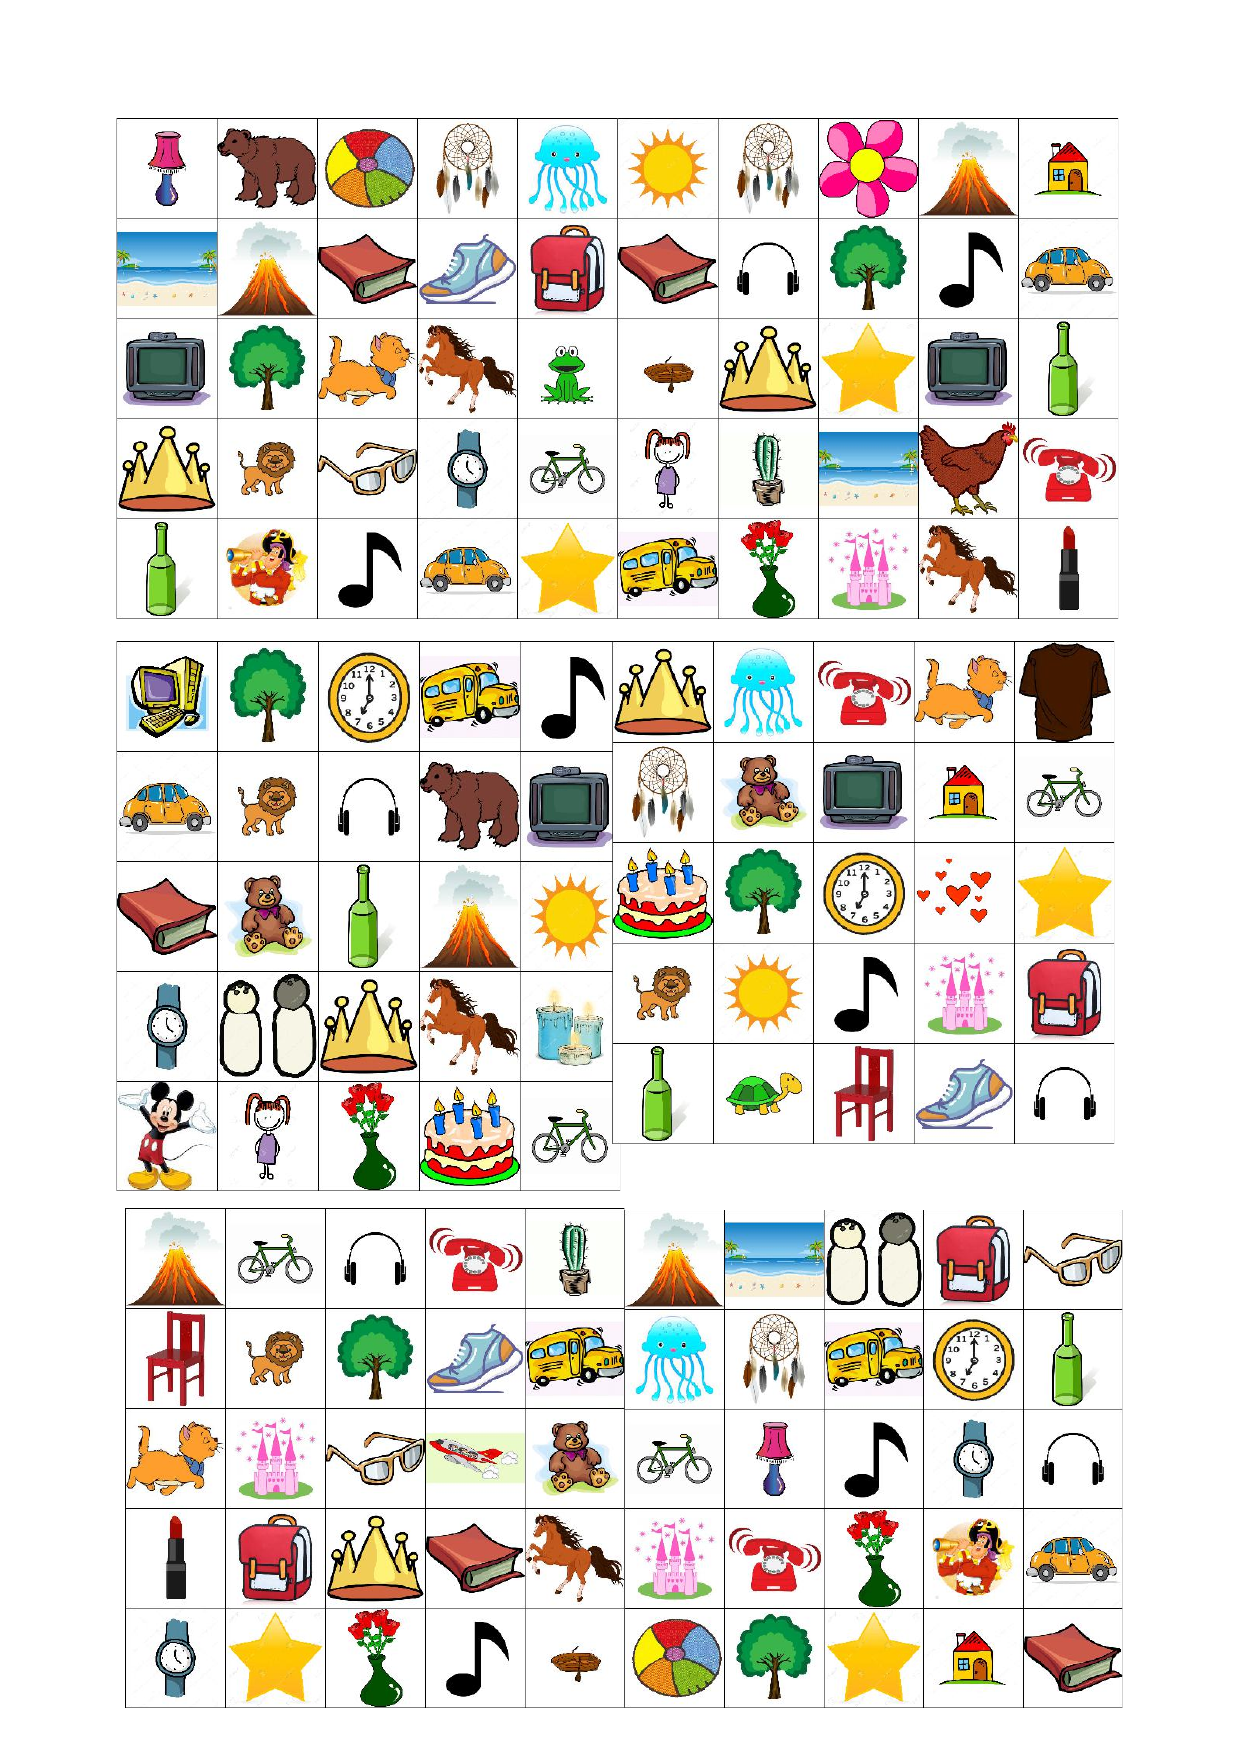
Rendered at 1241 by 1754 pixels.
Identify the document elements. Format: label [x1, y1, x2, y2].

picture [116, 641, 1115, 1191]
picture [116, 118, 1119, 619]
picture [125, 1208, 1123, 1708]
